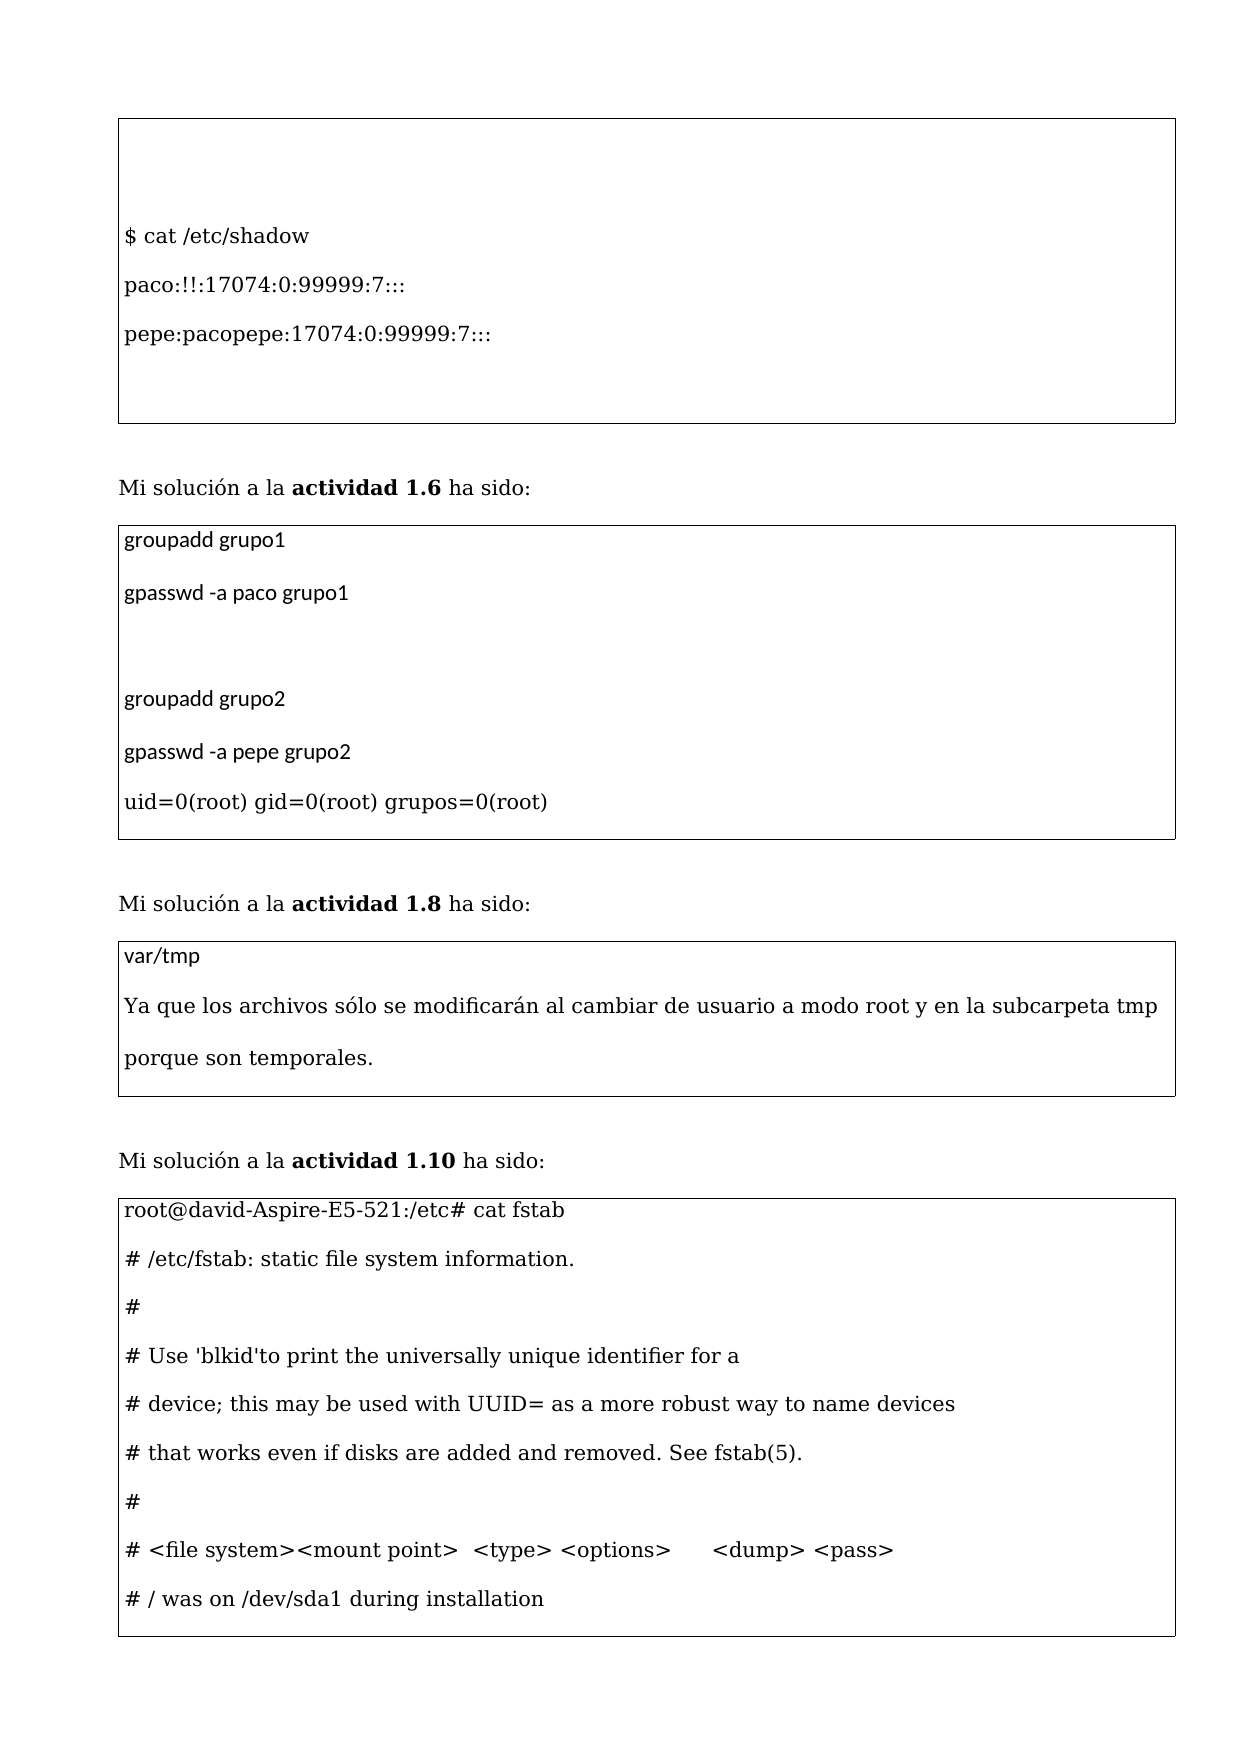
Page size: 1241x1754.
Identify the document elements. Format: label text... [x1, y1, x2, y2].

text Mi solución a la actividad 1.10 ha sido: [118, 1149, 1122, 1173]
table_header var/tmp Ya que los archivos sólo se modificarán al cambiar de usuario a modo root y en la subcarpeta tmp porque son temporales. [119, 942, 1175, 1096]
table_header $ cat /etc/shadow paco:!!:17074:0:99999:7::: pepe:pacopepe:17074:0:99999:7::: [119, 119, 1175, 423]
table_header groupadd grupo1 gpasswd -a paco grupo1 groupadd grupo2 gpasswd -a pepe grupo2 uid=0(root) gid=0(root) grupos=0(root) [119, 526, 1175, 839]
text Mi solución a la actividad 1.8 ha sido: [118, 892, 1122, 917]
text Mi solución a la actividad 1.6 ha sido: [118, 476, 1122, 501]
table_header root@david-Aspire-E5-521:/etc# cat fstab # /etc/fstab: static file system information. # # Use 'blkid'to print the universally unique identifier for a # device; this may be used with UUID= as a more robust way to name devices # that works even if disks are added and removed. See fstab(5). # # <file system><mount point> <type> <options> <dump> <pass> # / was on /dev/sda1 during installation [119, 1199, 1175, 1636]
